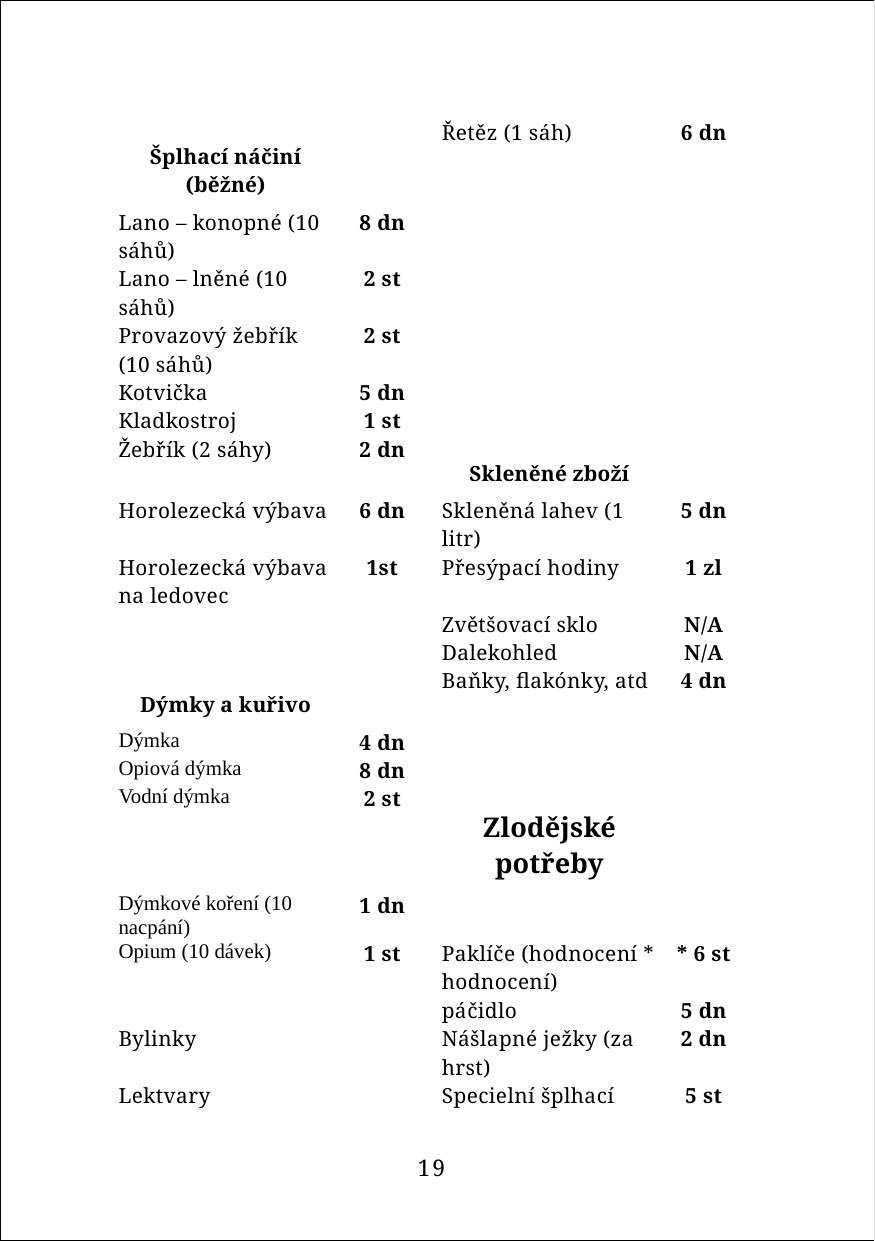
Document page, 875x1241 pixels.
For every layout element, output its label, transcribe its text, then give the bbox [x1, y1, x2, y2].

table_cell [431, 1081, 437, 1109]
table_cell [750, 496, 756, 553]
table_cell [750, 891, 756, 939]
table_cell Skleněné zboží [442, 435, 656, 496]
table_cell Šplhací náčiní (běžné) [118, 118, 332, 208]
table_cell [333, 1081, 431, 1109]
table_cell [431, 667, 437, 728]
table_cell [656, 407, 750, 435]
table_cell [437, 996, 442, 1024]
table_cell [437, 265, 442, 321]
table_cell [431, 118, 437, 208]
table_cell [431, 785, 437, 891]
table_cell Opiová dýmka [118, 756, 332, 784]
table_cell [656, 891, 750, 939]
table_cell 2 st [333, 265, 431, 321]
table_cell 2 dn [333, 435, 431, 496]
table_cell Řetěz (1 sáh) [442, 118, 656, 208]
table_cell Provazový žebřík (10 sáhů) [118, 321, 332, 378]
table_cell 5 dn [656, 996, 750, 1024]
table_cell 1 st [333, 939, 431, 996]
table_cell Zlodějské potřeby [442, 785, 656, 891]
table_cell [437, 321, 442, 378]
table_cell [750, 667, 756, 728]
table_cell [750, 208, 756, 264]
table_cell [656, 378, 750, 407]
table_cell 2 st [333, 785, 431, 891]
table_cell [437, 378, 442, 407]
table_cell [431, 638, 437, 667]
table_cell [437, 891, 442, 939]
table_cell [750, 118, 756, 208]
table_cell [431, 321, 437, 378]
table_cell [118, 638, 332, 667]
table_cell [431, 996, 437, 1024]
table_cell Horolezecká výbava na ledovec [118, 553, 332, 610]
table_cell [750, 756, 756, 784]
table_cell Dýmka [118, 728, 332, 756]
table_cell Baňky, flakónky, atd [442, 667, 656, 728]
table_cell 5 dn [333, 378, 431, 407]
table_cell páčidlo [442, 996, 656, 1024]
table_cell [437, 638, 442, 667]
table_cell [437, 610, 442, 638]
table_cell * 6 st [656, 939, 750, 996]
table_cell Lektvary [118, 1081, 332, 1109]
table_cell [333, 667, 431, 728]
table_cell [442, 728, 656, 756]
table_cell 4 dn [656, 667, 750, 728]
table_cell Lano – konopné (10 sáhů) [118, 208, 332, 264]
table_cell 4 dn [333, 728, 431, 756]
table_cell [431, 407, 437, 435]
table_cell Lano – lněné (10 sáhů) [118, 265, 332, 321]
table_cell Přesýpací hodiny [442, 553, 656, 610]
table_cell Paklíče (hodnocení * hodnocení) [442, 939, 656, 996]
table_cell [431, 756, 437, 784]
table_cell [656, 756, 750, 784]
table_cell [750, 1081, 756, 1109]
table_cell 1st [333, 553, 431, 610]
table_cell Specielní šplhací [442, 1081, 656, 1109]
table_cell Dýmky a kuřivo [118, 667, 332, 728]
table_cell 6 dn [656, 118, 750, 208]
table_cell 8 dn [333, 756, 431, 784]
table_cell [431, 610, 437, 638]
table_cell [333, 996, 431, 1024]
table_cell [437, 435, 442, 496]
table_cell [750, 407, 756, 435]
table_cell [442, 891, 656, 939]
table_cell Kladkostroj [118, 407, 332, 435]
table_cell [750, 638, 756, 667]
table_cell [750, 321, 756, 378]
table_cell [442, 407, 656, 435]
table_cell [431, 891, 437, 939]
table_cell [442, 378, 656, 407]
table_cell [431, 553, 437, 610]
table_cell [750, 996, 756, 1024]
table_cell N/A [656, 638, 750, 667]
table_cell [750, 435, 756, 496]
table_cell [437, 496, 442, 553]
table_cell [656, 321, 750, 378]
table_cell 2 dn [656, 1024, 750, 1081]
table_cell [437, 553, 442, 610]
table_cell [656, 785, 750, 891]
table_cell Skleněná lahev (1 litr) [442, 496, 656, 553]
table_cell [437, 667, 442, 728]
table_cell Bylinky [118, 1024, 332, 1081]
table_cell [333, 610, 431, 638]
table_cell 1 zl [656, 553, 750, 610]
table_cell [431, 728, 437, 756]
table_cell [437, 1024, 442, 1081]
table_cell [437, 407, 442, 435]
table_cell [431, 265, 437, 321]
table_cell [750, 728, 756, 756]
table_cell [437, 939, 442, 996]
table_cell Opium (10 dávek) [118, 939, 332, 996]
table_cell [333, 118, 431, 208]
table_cell [431, 435, 437, 496]
table_cell [333, 1024, 431, 1081]
table_cell Kotvička [118, 378, 332, 407]
table_cell [437, 208, 442, 264]
table_cell Horolezecká výbava [118, 496, 332, 553]
table_cell [750, 553, 756, 610]
table_cell [437, 1081, 442, 1109]
table_cell [333, 638, 431, 667]
table_cell Zvětšovací sklo [442, 610, 656, 638]
table_cell [431, 378, 437, 407]
table_cell [656, 728, 750, 756]
table_cell 5 st [656, 1081, 750, 1109]
table_cell [750, 265, 756, 321]
table_cell [656, 265, 750, 321]
table_cell N/A [656, 610, 750, 638]
table_cell [750, 939, 756, 996]
table_cell Vodní dýmka [118, 785, 332, 891]
table_cell [750, 610, 756, 638]
table_cell [431, 496, 437, 553]
table_cell [656, 208, 750, 264]
table_cell [431, 939, 437, 996]
table_cell [118, 610, 332, 638]
table_cell [656, 435, 750, 496]
table_cell [442, 265, 656, 321]
table_cell [442, 756, 656, 784]
table_cell 5 dn [656, 496, 750, 553]
table_cell 1 dn [333, 891, 431, 939]
table_cell 1 st [333, 407, 431, 435]
table_cell Dalekohled [442, 638, 656, 667]
table_cell [437, 118, 442, 208]
table_cell Nášlapné ježky (za hrst) [442, 1024, 656, 1081]
table_cell [750, 1024, 756, 1081]
table_cell [437, 785, 442, 891]
table_cell [442, 321, 656, 378]
table_cell [750, 785, 756, 891]
table_cell [437, 728, 442, 756]
table_cell [442, 208, 656, 264]
table_cell [437, 756, 442, 784]
table_cell [750, 378, 756, 407]
table_cell [431, 1024, 437, 1081]
table_cell 6 dn [333, 496, 431, 553]
table_cell 2 st [333, 321, 431, 378]
table_cell Žebřík (2 sáhy) [118, 435, 332, 496]
table_cell [118, 996, 332, 1024]
table_cell [431, 208, 437, 264]
table_cell 8 dn [333, 208, 431, 264]
table_cell Dýmkové koření (10 nacpání) [118, 891, 332, 939]
